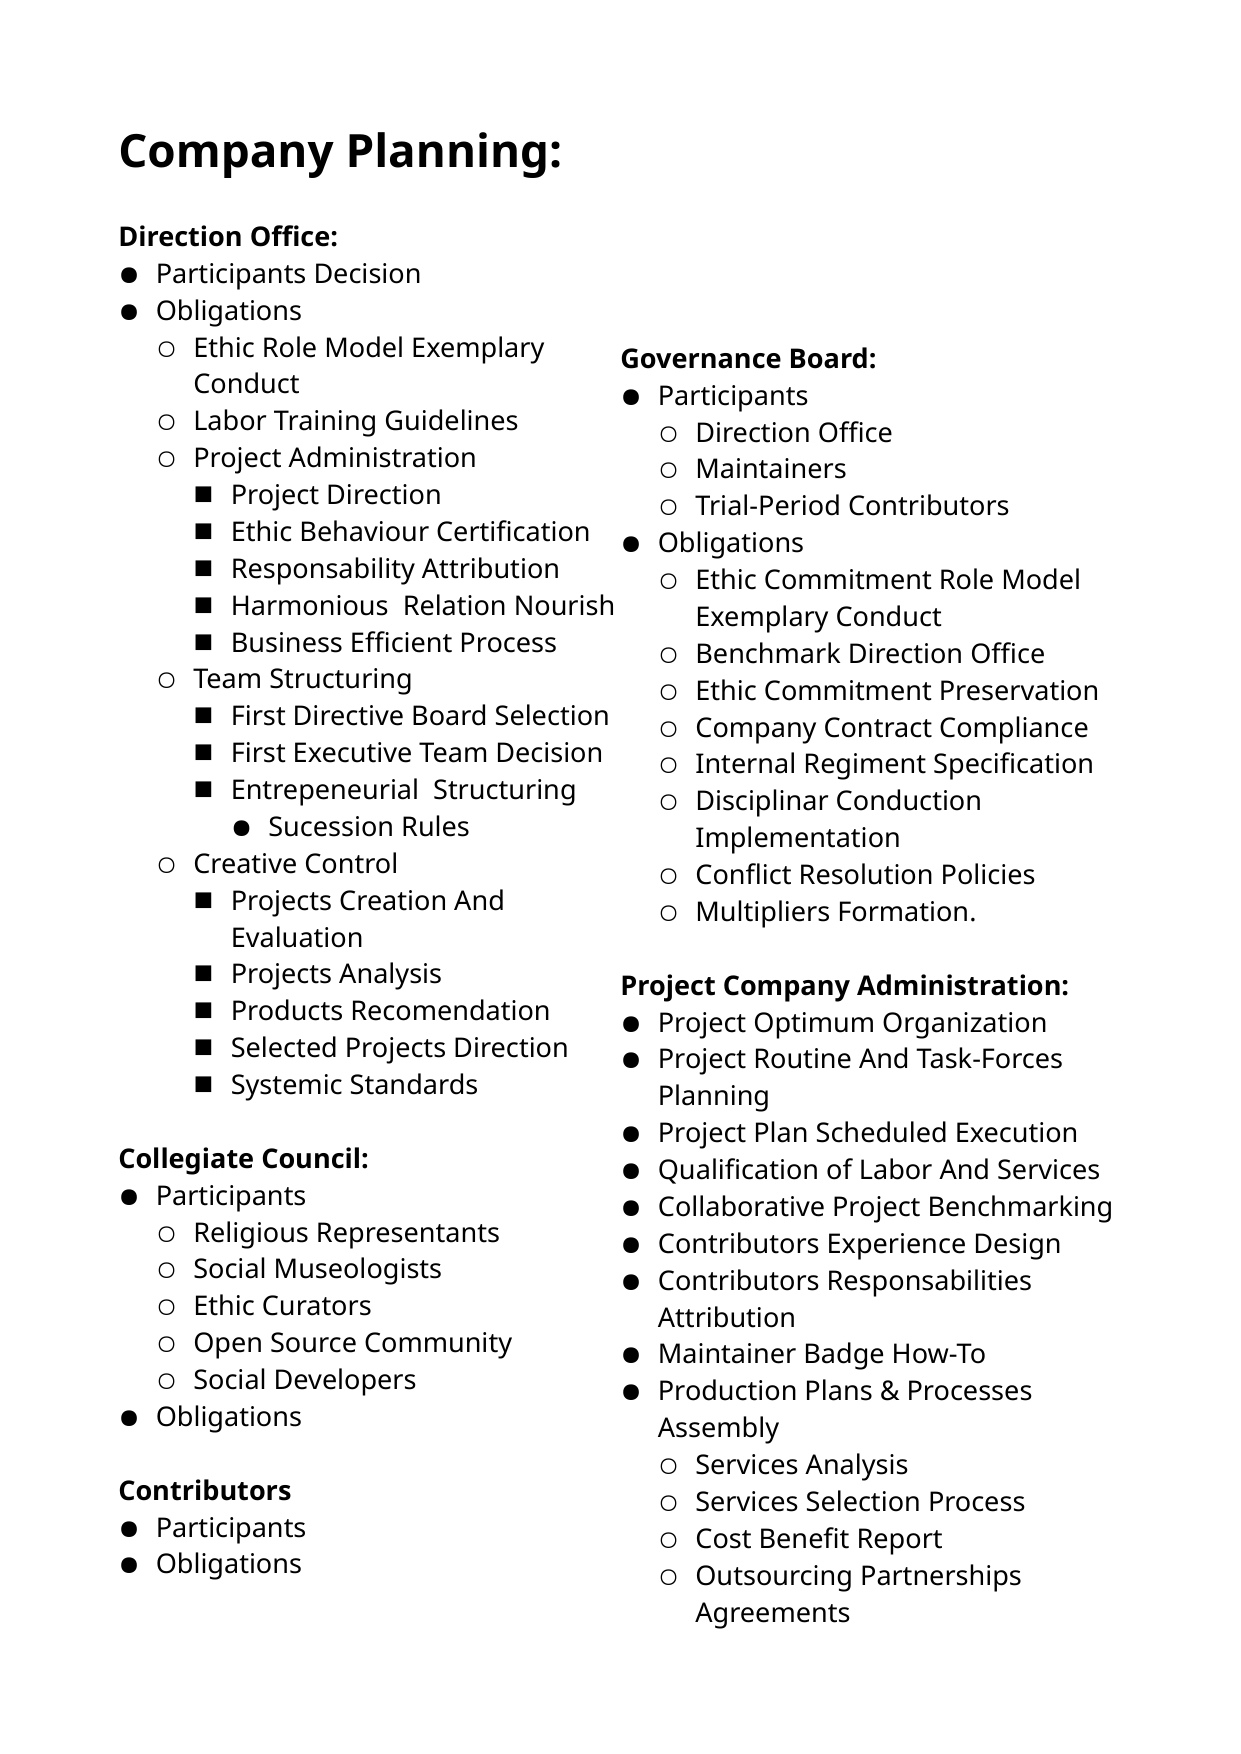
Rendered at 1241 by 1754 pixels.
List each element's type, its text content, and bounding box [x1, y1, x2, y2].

list Business Efficient Process [193, 623, 620, 660]
list Project Optimum Organization [620, 1003, 1122, 1040]
list Ethic Behaviour Certification [193, 512, 620, 549]
list Multipliers Formation. [658, 892, 1122, 929]
list Responsability Attribution [193, 549, 620, 586]
list Services Analysis [658, 1446, 1122, 1482]
list Direction Office [658, 413, 1122, 450]
list Conflict Resolution Policies [658, 856, 1122, 892]
list Participants [620, 376, 1122, 413]
list Outsourcing Partnerships Agreements [658, 1556, 1122, 1630]
list Ethic Curators [156, 1287, 620, 1324]
list Harmonious Relation Nourish [193, 586, 620, 623]
text Project Company Administration: [620, 966, 1122, 1003]
list Team Structuring [156, 660, 620, 697]
list Sucession Rules [231, 807, 620, 844]
list Project Direction [193, 476, 620, 512]
list First Executive Team Decision [193, 734, 620, 771]
text Company Planning: [118, 118, 620, 181]
list Contributors Experience Design [620, 1224, 1122, 1261]
list Trial-Period Contributors [658, 487, 1122, 524]
list Religious Representants [156, 1213, 620, 1250]
list Maintainers [658, 450, 1122, 487]
list Contributors Responsabilities Attribution [620, 1261, 1122, 1335]
list Projects Analysis [193, 955, 620, 992]
list Services Selection Process [658, 1482, 1122, 1519]
list Selected Projects Direction [193, 1029, 620, 1066]
list Systemic Standards [193, 1066, 620, 1102]
list Collaborative Project Benchmarking [620, 1187, 1122, 1224]
list Collegiate Council: [81, 1139, 620, 1176]
list Project Administration [156, 439, 620, 476]
list Participants Decision [118, 254, 620, 291]
list Entrepeneurial Structuring [193, 771, 620, 807]
list Obligations [118, 1397, 620, 1434]
list Obligations [118, 291, 620, 328]
list Obligations [118, 1545, 620, 1582]
list Company Contract Compliance [658, 708, 1122, 745]
list Creative Control [156, 844, 620, 881]
list Cost Benefit Report [658, 1519, 1122, 1556]
list Ethic Commitment Preservation [658, 671, 1122, 708]
list Qualification of Labor And Services [620, 1151, 1122, 1187]
list First Directive Board Selection [193, 697, 620, 734]
list Open Source Community [156, 1324, 620, 1361]
list Ethic Role Model Exemplary Conduct [156, 328, 620, 402]
list Obligations [620, 524, 1122, 561]
list Participants [118, 1508, 620, 1545]
text Contributors [118, 1471, 620, 1508]
list Participants [118, 1176, 620, 1213]
list Labor Training Guidelines [156, 402, 620, 439]
list Ethic Commitment Role Model Exemplary Conduct [658, 561, 1122, 634]
text Governance Board: [620, 339, 1122, 376]
list Project Routine And Task-Forces Planning [620, 1040, 1122, 1114]
list Benchmark Direction Office [658, 634, 1122, 671]
list Internal Regiment Specification [658, 745, 1122, 782]
list Production Plans & Processes Assembly [620, 1372, 1122, 1446]
list Social Museologists [156, 1250, 620, 1287]
list Project Plan Scheduled Execution [620, 1114, 1122, 1151]
list Social Developers [156, 1361, 620, 1397]
text Direction Office: [118, 217, 620, 254]
list Disciplinar Conduction Implementation [658, 782, 1122, 856]
list Projects Creation And Evaluation [193, 881, 620, 955]
list Products Recomendation [193, 992, 620, 1029]
list Maintainer Badge How-To [620, 1335, 1122, 1372]
